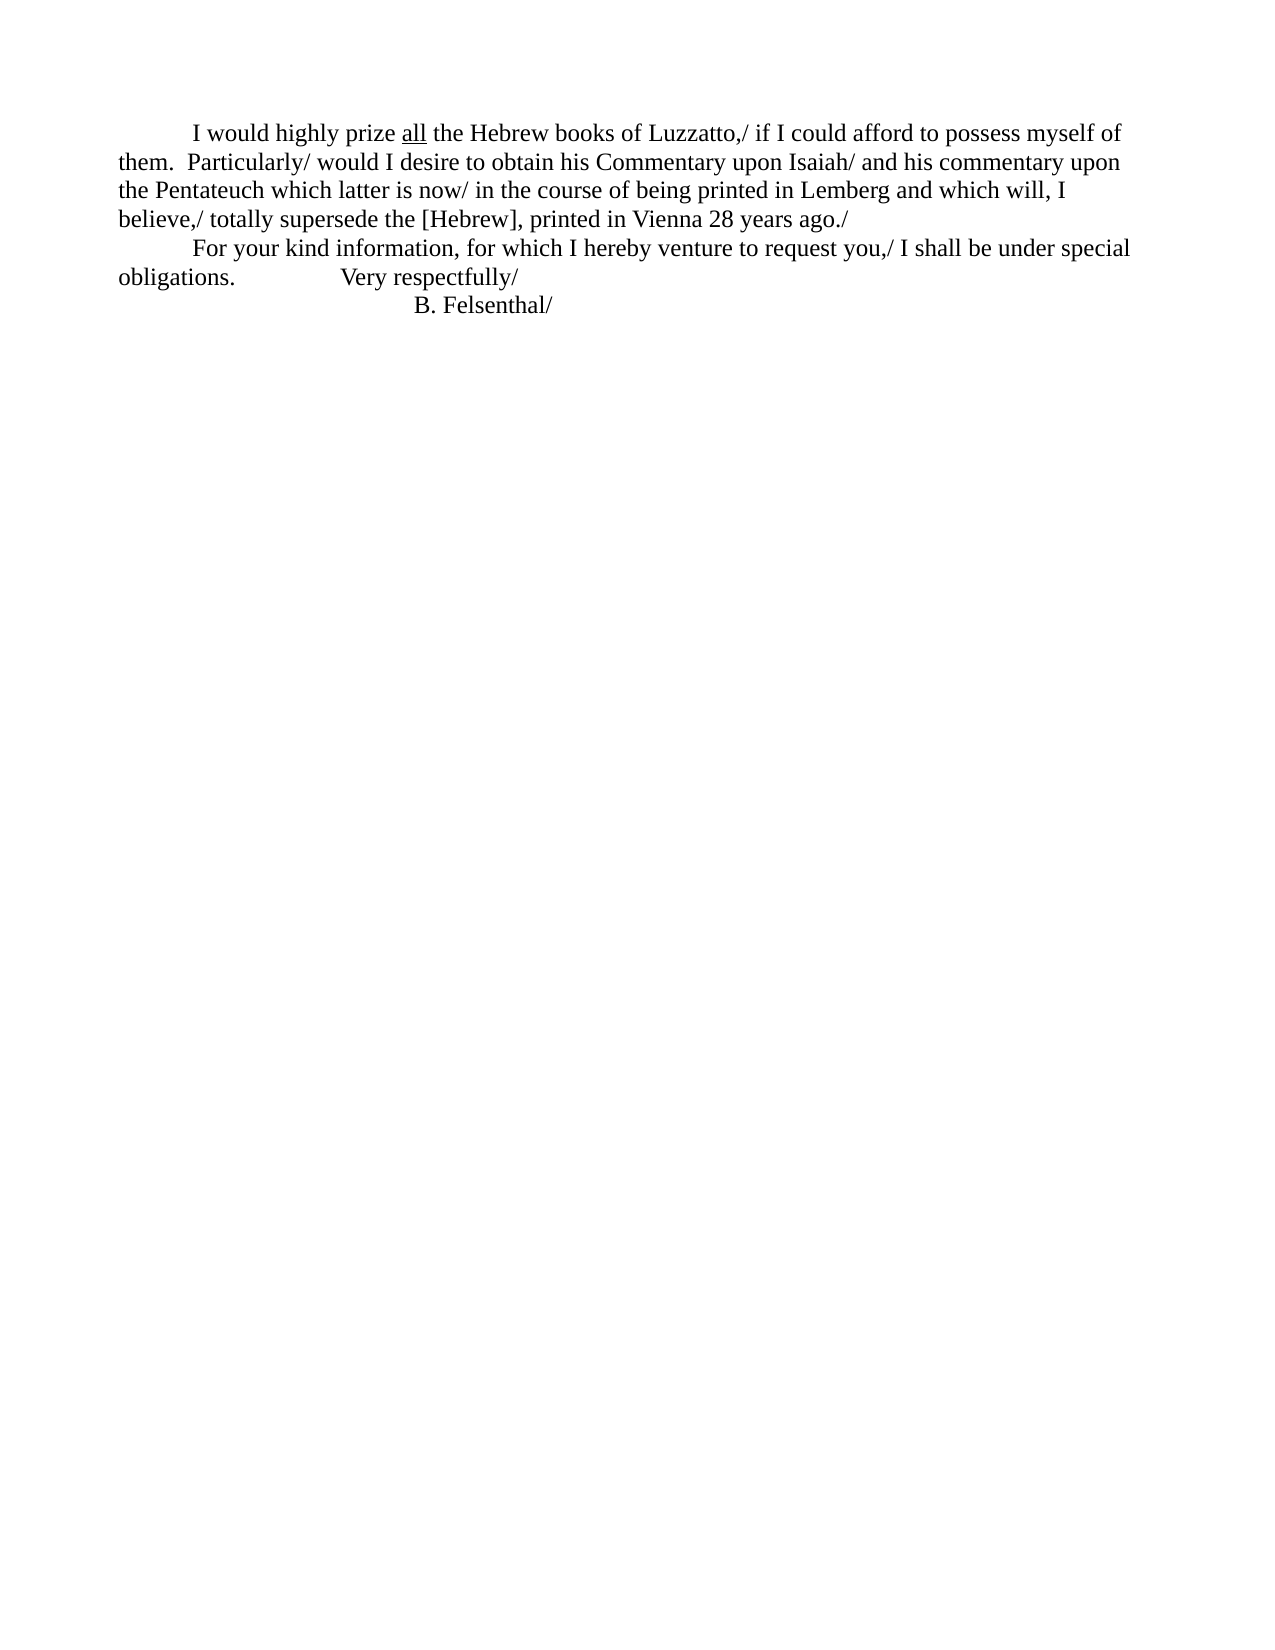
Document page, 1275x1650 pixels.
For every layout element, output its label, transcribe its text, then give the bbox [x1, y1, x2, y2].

text B. Felsenthal/ [118, 291, 1157, 319]
text For your kind information, for which I hereby venture to request you,/ I shall be under special obligations. Very respectfully/ [118, 233, 1157, 291]
text I would highly prize all the Hebrew books of Luzzatto,/ if I could afford to possess myself of them. Particularly/ would I desire to obtain his Commentary upon Isaiah/ and his commentary upon the Pentateuch which latter is now/ in the course of being printed in Lemberg and which will, I believe,/ totally supersede the [Hebrew], printed in Vienna 28 years ago./ [118, 118, 1157, 233]
